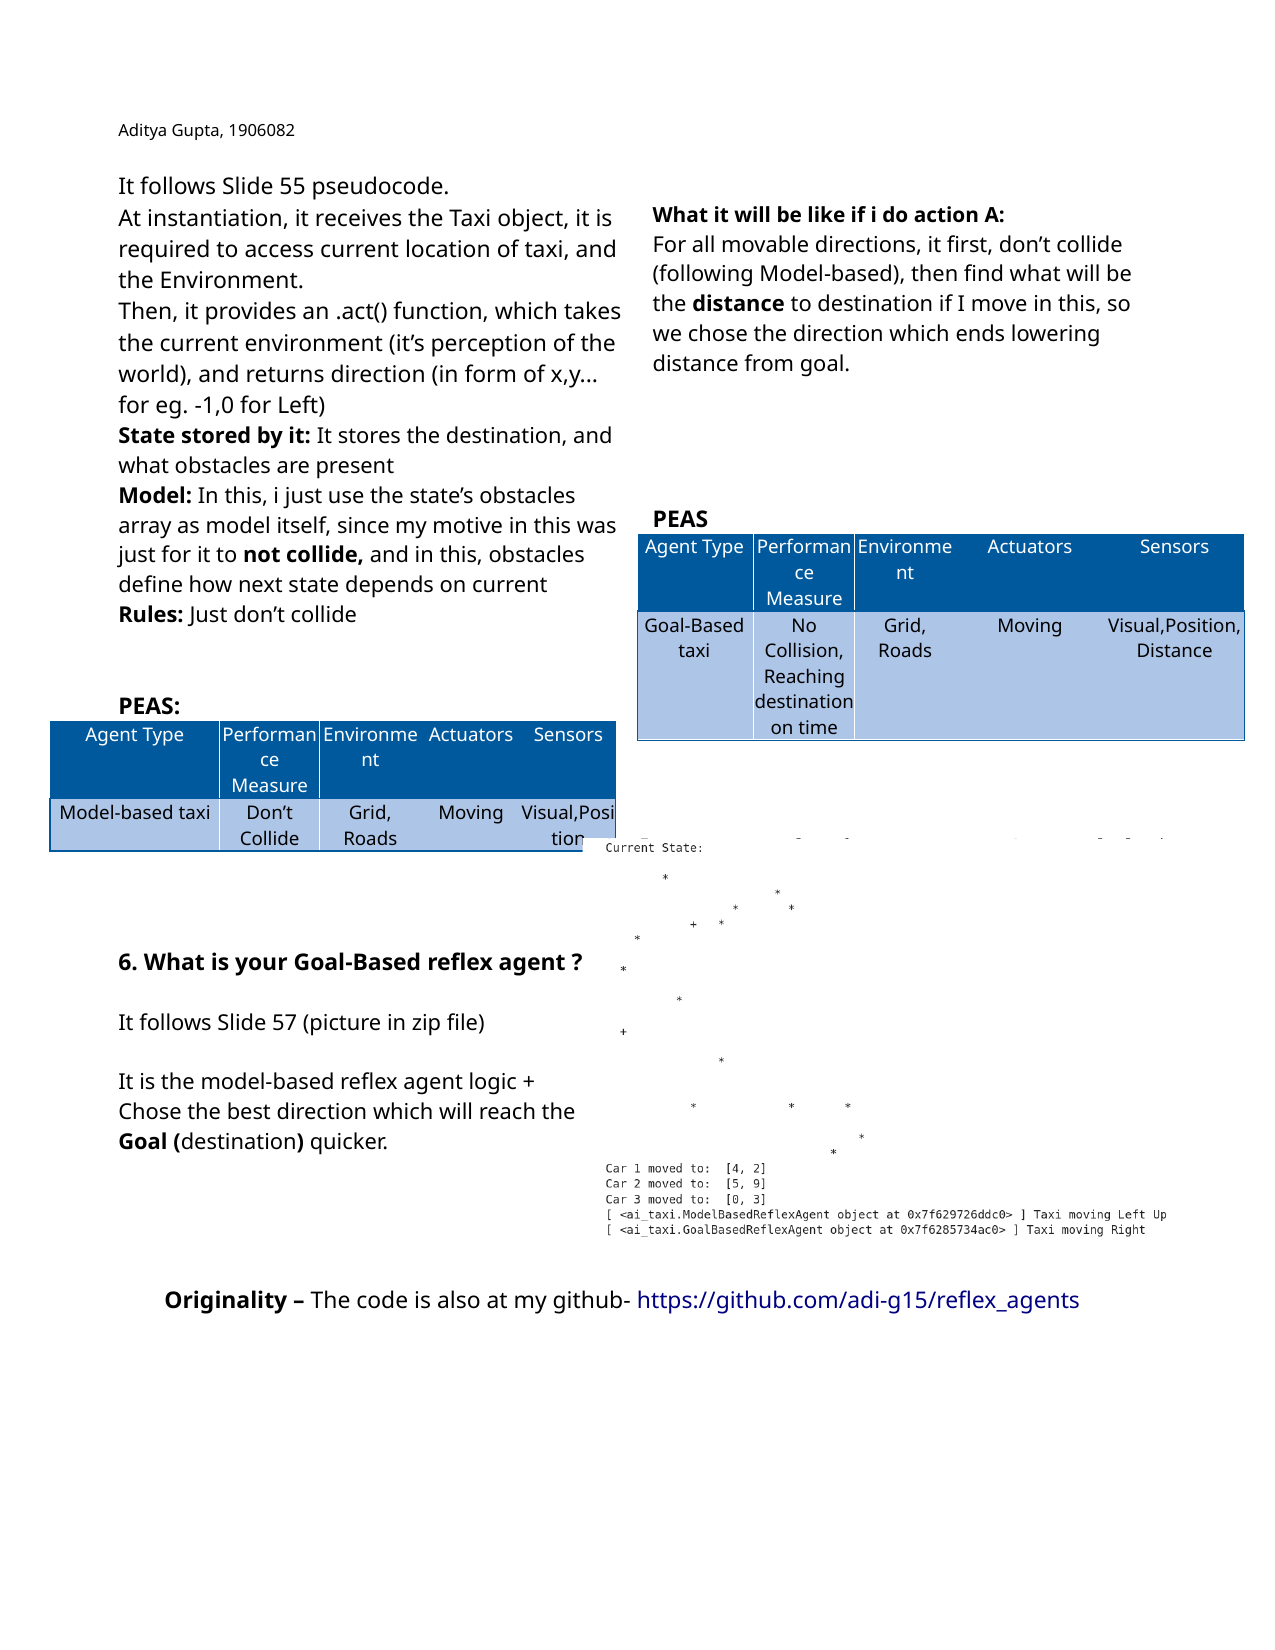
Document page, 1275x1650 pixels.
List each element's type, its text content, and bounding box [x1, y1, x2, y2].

text It follows Slide 55 pseudocode. [118, 170, 622, 202]
text What it will be like if i do action A: [652, 200, 1157, 228]
text At instantiation, it receives the Taxi object, it is required to access current location of taxi, and the Environment. [118, 202, 622, 295]
text State stored by it: It stores the destination, and what obstacles are present [118, 420, 622, 480]
table_header Sensors [1104, 534, 1244, 610]
table_header Actuators [421, 721, 521, 798]
text It follows Slide 57 (picture in zip file) [118, 1007, 582, 1036]
table_header Agent Type [50, 721, 219, 798]
text 6. What is your Goal-Based reflex agent ? [118, 946, 582, 977]
table_cell Moving [421, 799, 521, 850]
text Model: In this, i just use the state’s obstacles array as model itself, since my motive in this was just for it to not collide, and in this, obstacles define how next state depends on current [118, 480, 622, 599]
text PEAS [652, 502, 1157, 534]
table_header Performance Measure [220, 721, 319, 798]
text Then, it provides an .act() function, which takes the current environment (it’s perception of the world), and returns direction (in form of x,y... for eg. -1,0 for Left) [118, 295, 622, 420]
table_cell Goal-Based taxi [638, 612, 753, 739]
table_header Agent Type [638, 534, 753, 610]
picture [582, 838, 1275, 1240]
text For all movable directions, it first, don’t collide (following Model-based), then find what will be the distance to destination if I move in this, so we chose the direction which ends lowering distance from goal. [652, 228, 1157, 377]
text PEAS: [118, 690, 622, 721]
table_header Sensors [521, 721, 616, 798]
table_header Environment [320, 721, 421, 798]
table_header Performance Measure [754, 534, 854, 610]
table_header Actuators [955, 534, 1104, 610]
table_cell Don’t Collide [220, 799, 319, 850]
table_cell Model-based taxi [51, 799, 219, 850]
table_cell Visual,Position [521, 799, 615, 850]
table_cell Grid, Roads [855, 612, 955, 739]
text Rules: Just don’t collide [118, 599, 622, 629]
text It is the model-based reflex agent logic + Chose the best direction which will reach the Goal (destination) quicker. [118, 1066, 582, 1156]
table_cell Visual,Position,Distance [1104, 612, 1244, 739]
table_cell Grid, Roads [320, 799, 421, 850]
table_cell No Collision, Reaching destination on time [754, 612, 854, 739]
table_cell Moving [955, 612, 1104, 739]
table_header Environment [855, 534, 955, 610]
